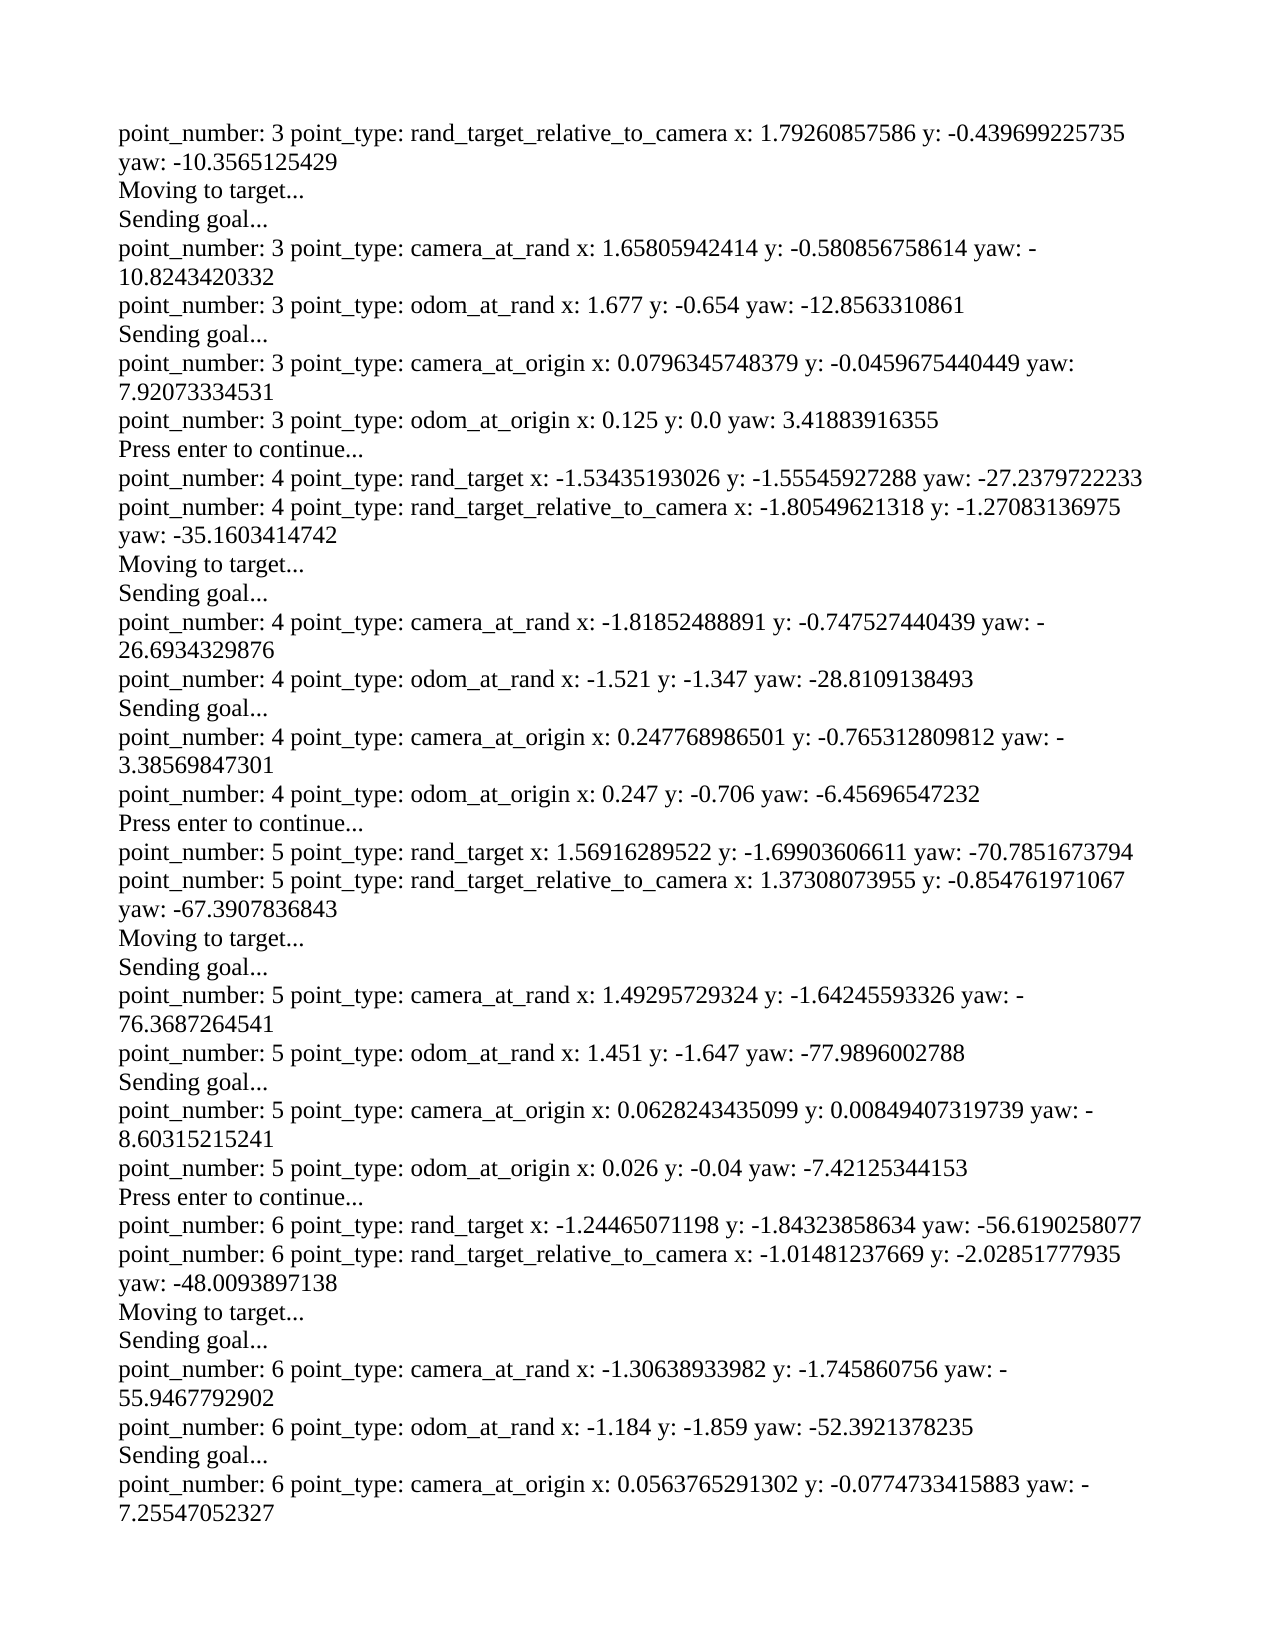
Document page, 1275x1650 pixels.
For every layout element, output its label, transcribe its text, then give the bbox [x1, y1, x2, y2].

text point_number: 4 point_type: rand_target x: -1.53435193026 y: -1.55545927288 yaw: -27.2379722233 [118, 463, 1157, 492]
text point_number: 5 point_type: camera_at_rand x: 1.49295729324 y: -1.64245593326 yaw: -76.3687264541 [118, 981, 1157, 1038]
text Sending goal... [118, 693, 1157, 722]
text point_number: 3 point_type: camera_at_rand x: 1.65805942414 y: -0.580856758614 yaw: -10.8243420332 [118, 233, 1157, 291]
text Press enter to continue... [118, 1182, 1157, 1211]
text point_number: 4 point_type: odom_at_origin x: 0.247 y: -0.706 yaw: -6.45696547232 [118, 779, 1157, 808]
text Sending goal... [118, 1326, 1157, 1354]
text Press enter to continue... [118, 434, 1157, 463]
text point_number: 6 point_type: rand_target_relative_to_camera x: -1.01481237669 y: -2.02851777935 yaw: -48.0093897138 [118, 1239, 1157, 1297]
text Moving to target... [118, 1297, 1157, 1326]
text point_number: 5 point_type: camera_at_origin x: 0.0628243435099 y: 0.00849407319739 yaw: -8.60315215241 [118, 1096, 1157, 1153]
text Sending goal... [118, 319, 1157, 348]
text point_number: 3 point_type: odom_at_rand x: 1.677 y: -0.654 yaw: -12.8563310861 [118, 291, 1157, 319]
text Sending goal... [118, 1067, 1157, 1096]
text Moving to target... [118, 549, 1157, 578]
text Sending goal... [118, 1441, 1157, 1469]
text point_number: 3 point_type: camera_at_origin x: 0.0796345748379 y: -0.0459675440449 yaw: 7.92073334531 [118, 348, 1157, 406]
text point_number: 4 point_type: odom_at_rand x: -1.521 y: -1.347 yaw: -28.8109138493 [118, 664, 1157, 693]
text point_number: 5 point_type: rand_target x: 1.56916289522 y: -1.69903606611 yaw: -70.7851673794 [118, 837, 1157, 866]
text Sending goal... [118, 578, 1157, 607]
text point_number: 3 point_type: rand_target_relative_to_camera x: 1.79260857586 y: -0.439699225735 yaw: -10.3565125429 [118, 118, 1157, 176]
text point_number: 5 point_type: odom_at_origin x: 0.026 y: -0.04 yaw: -7.42125344153 [118, 1153, 1157, 1182]
text point_number: 5 point_type: odom_at_rand x: 1.451 y: -1.647 yaw: -77.9896002788 [118, 1038, 1157, 1067]
text point_number: 5 point_type: rand_target_relative_to_camera x: 1.37308073955 y: -0.854761971067 yaw: -67.3907836843 [118, 866, 1157, 923]
text Sending goal... [118, 952, 1157, 981]
text Moving to target... [118, 923, 1157, 952]
text point_number: 3 point_type: odom_at_origin x: 0.125 y: 0.0 yaw: 3.41883916355 [118, 406, 1157, 434]
text point_number: 4 point_type: camera_at_origin x: 0.247768986501 y: -0.765312809812 yaw: -3.38569847301 [118, 722, 1157, 779]
text point_number: 6 point_type: camera_at_rand x: -1.30638933982 y: -1.745860756 yaw: -55.9467792902 [118, 1354, 1157, 1412]
text point_number: 6 point_type: rand_target x: -1.24465071198 y: -1.84323858634 yaw: -56.6190258077 [118, 1211, 1157, 1239]
text point_number: 4 point_type: camera_at_rand x: -1.81852488891 y: -0.747527440439 yaw: -26.6934329876 [118, 607, 1157, 664]
text point_number: 4 point_type: rand_target_relative_to_camera x: -1.80549621318 y: -1.27083136975 yaw: -35.1603414742 [118, 492, 1157, 549]
text Press enter to continue... [118, 808, 1157, 837]
text Sending goal... [118, 204, 1157, 233]
text point_number: 6 point_type: camera_at_origin x: 0.0563765291302 y: -0.0774733415883 yaw: -7.25547052327 [118, 1469, 1157, 1527]
text Moving to target... [118, 176, 1157, 204]
text point_number: 6 point_type: odom_at_rand x: -1.184 y: -1.859 yaw: -52.3921378235 [118, 1412, 1157, 1441]
